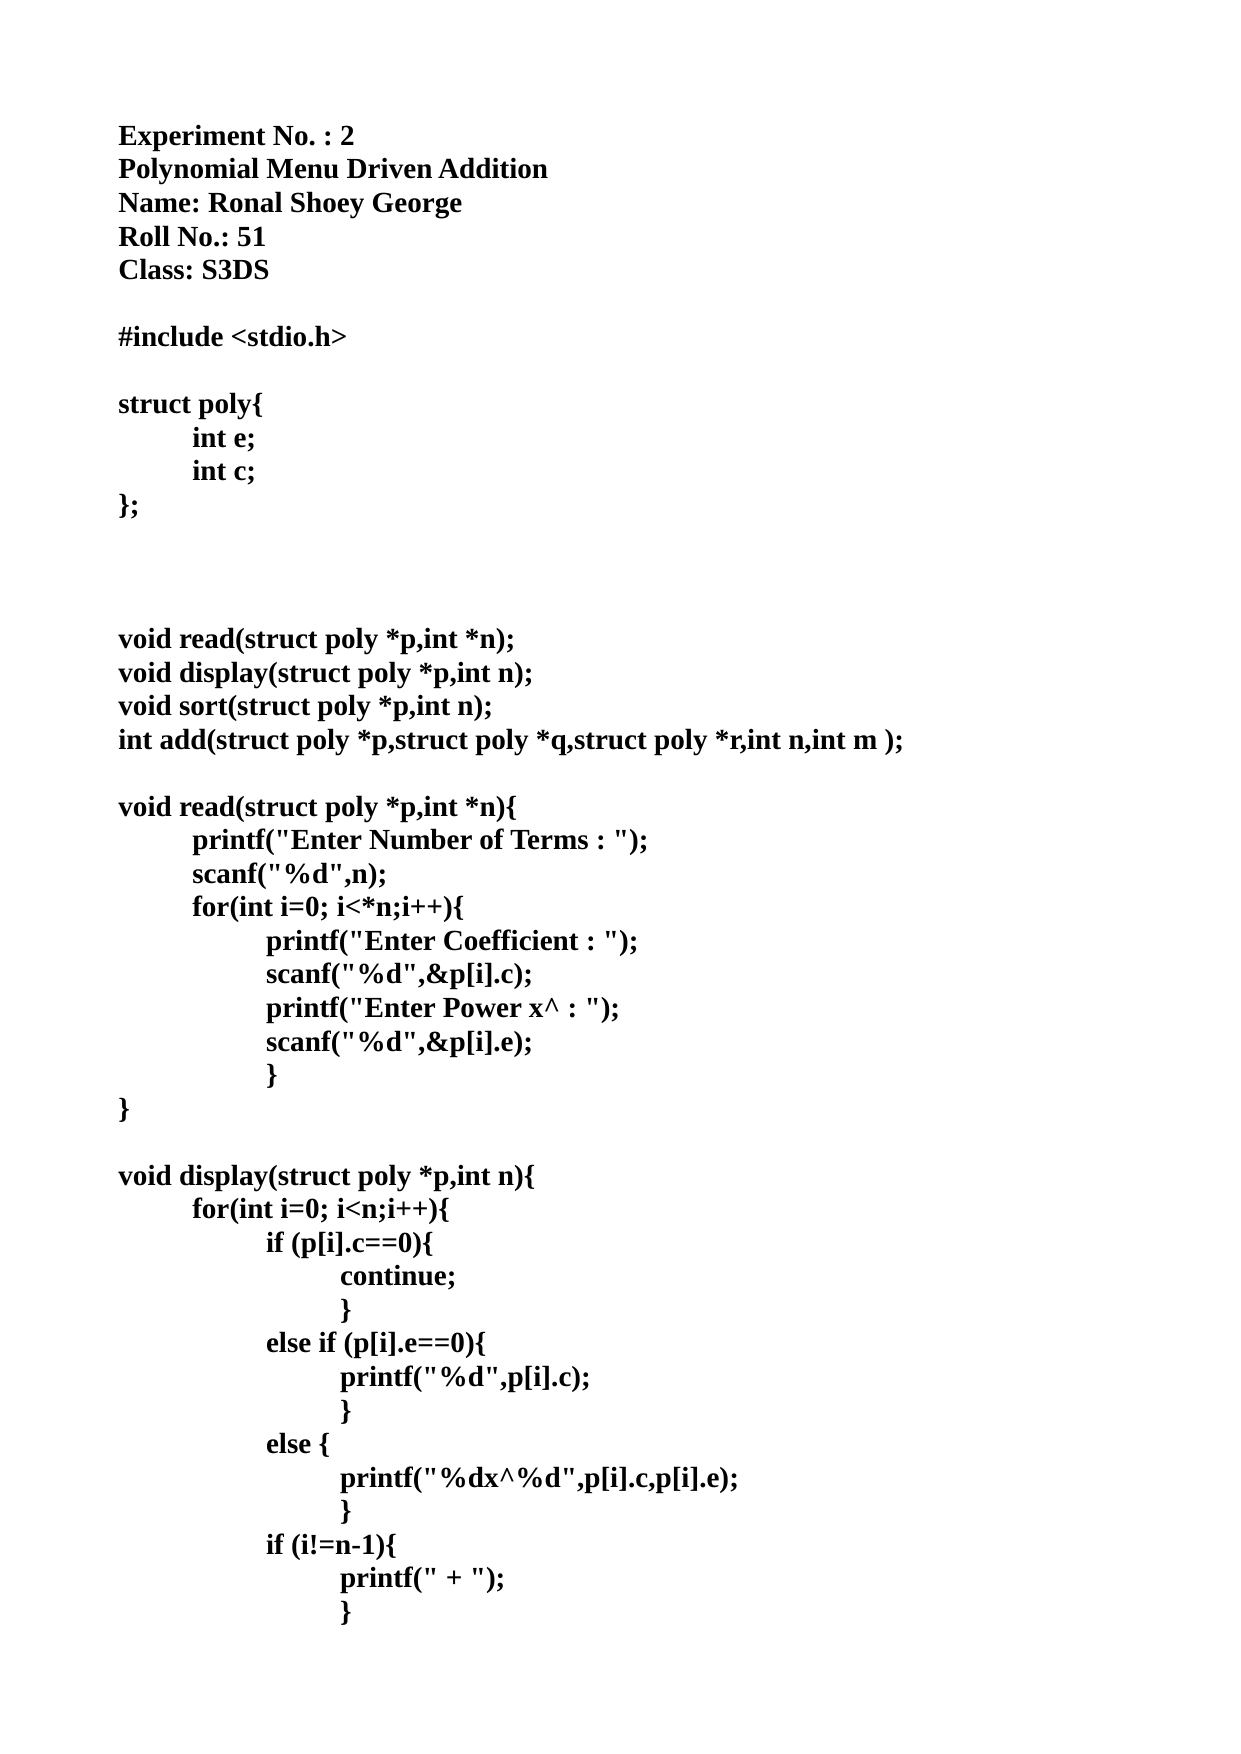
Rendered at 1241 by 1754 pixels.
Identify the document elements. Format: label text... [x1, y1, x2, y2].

text printf("Enter Power x^ : "); [118, 990, 1122, 1024]
text printf("%dx^%d",p[i].c,p[i].e); [118, 1460, 1122, 1493]
text void display(struct poly *p,int n); [118, 655, 1122, 688]
text } [118, 1057, 1122, 1091]
text int add(struct poly *p,struct poly *q,struct poly *r,int n,int m ); [118, 722, 1122, 755]
text for(int i=0; i<n;i++){ [118, 1191, 1122, 1225]
text for(int i=0; i<*n;i++){ [118, 889, 1122, 923]
text continue; [118, 1258, 1122, 1292]
text } [118, 1493, 1122, 1527]
text } [118, 1393, 1122, 1426]
text else { [118, 1426, 1122, 1460]
text Name: Ronal Shoey George [118, 185, 1122, 219]
text void display(struct poly *p,int n){ [118, 1158, 1122, 1191]
text Roll No.: 51 [118, 219, 1122, 252]
text Polynomial Menu Driven Addition [118, 152, 1122, 185]
text int c; [118, 453, 1122, 487]
text printf("Enter Number of Terms : "); [118, 822, 1122, 856]
text printf("Enter Coefficient : "); [118, 923, 1122, 957]
text scanf("%d",n); [118, 856, 1122, 889]
text scanf("%d",&p[i].c); [118, 957, 1122, 990]
text Experiment No. : 2 [118, 118, 1122, 152]
text printf("%d",p[i].c); [118, 1359, 1122, 1393]
text void read(struct poly *p,int *n){ [118, 789, 1122, 822]
text } [118, 1594, 1122, 1627]
text #include <stdio.h> [118, 319, 1122, 353]
text } [118, 1091, 1122, 1124]
text void sort(struct poly *p,int n); [118, 688, 1122, 722]
text void read(struct poly *p,int *n); [118, 621, 1122, 655]
text else if (p[i].e==0){ [118, 1326, 1122, 1359]
text printf(" + "); [118, 1560, 1122, 1594]
text }; [118, 487, 1122, 521]
text if (i!=n-1){ [118, 1527, 1122, 1560]
text } [118, 1292, 1122, 1326]
text struct poly{ [118, 386, 1122, 420]
text if (p[i].c==0){ [118, 1225, 1122, 1258]
text Class: S3DS [118, 252, 1122, 286]
text scanf("%d",&p[i].e); [118, 1024, 1122, 1057]
text int e; [118, 420, 1122, 453]
